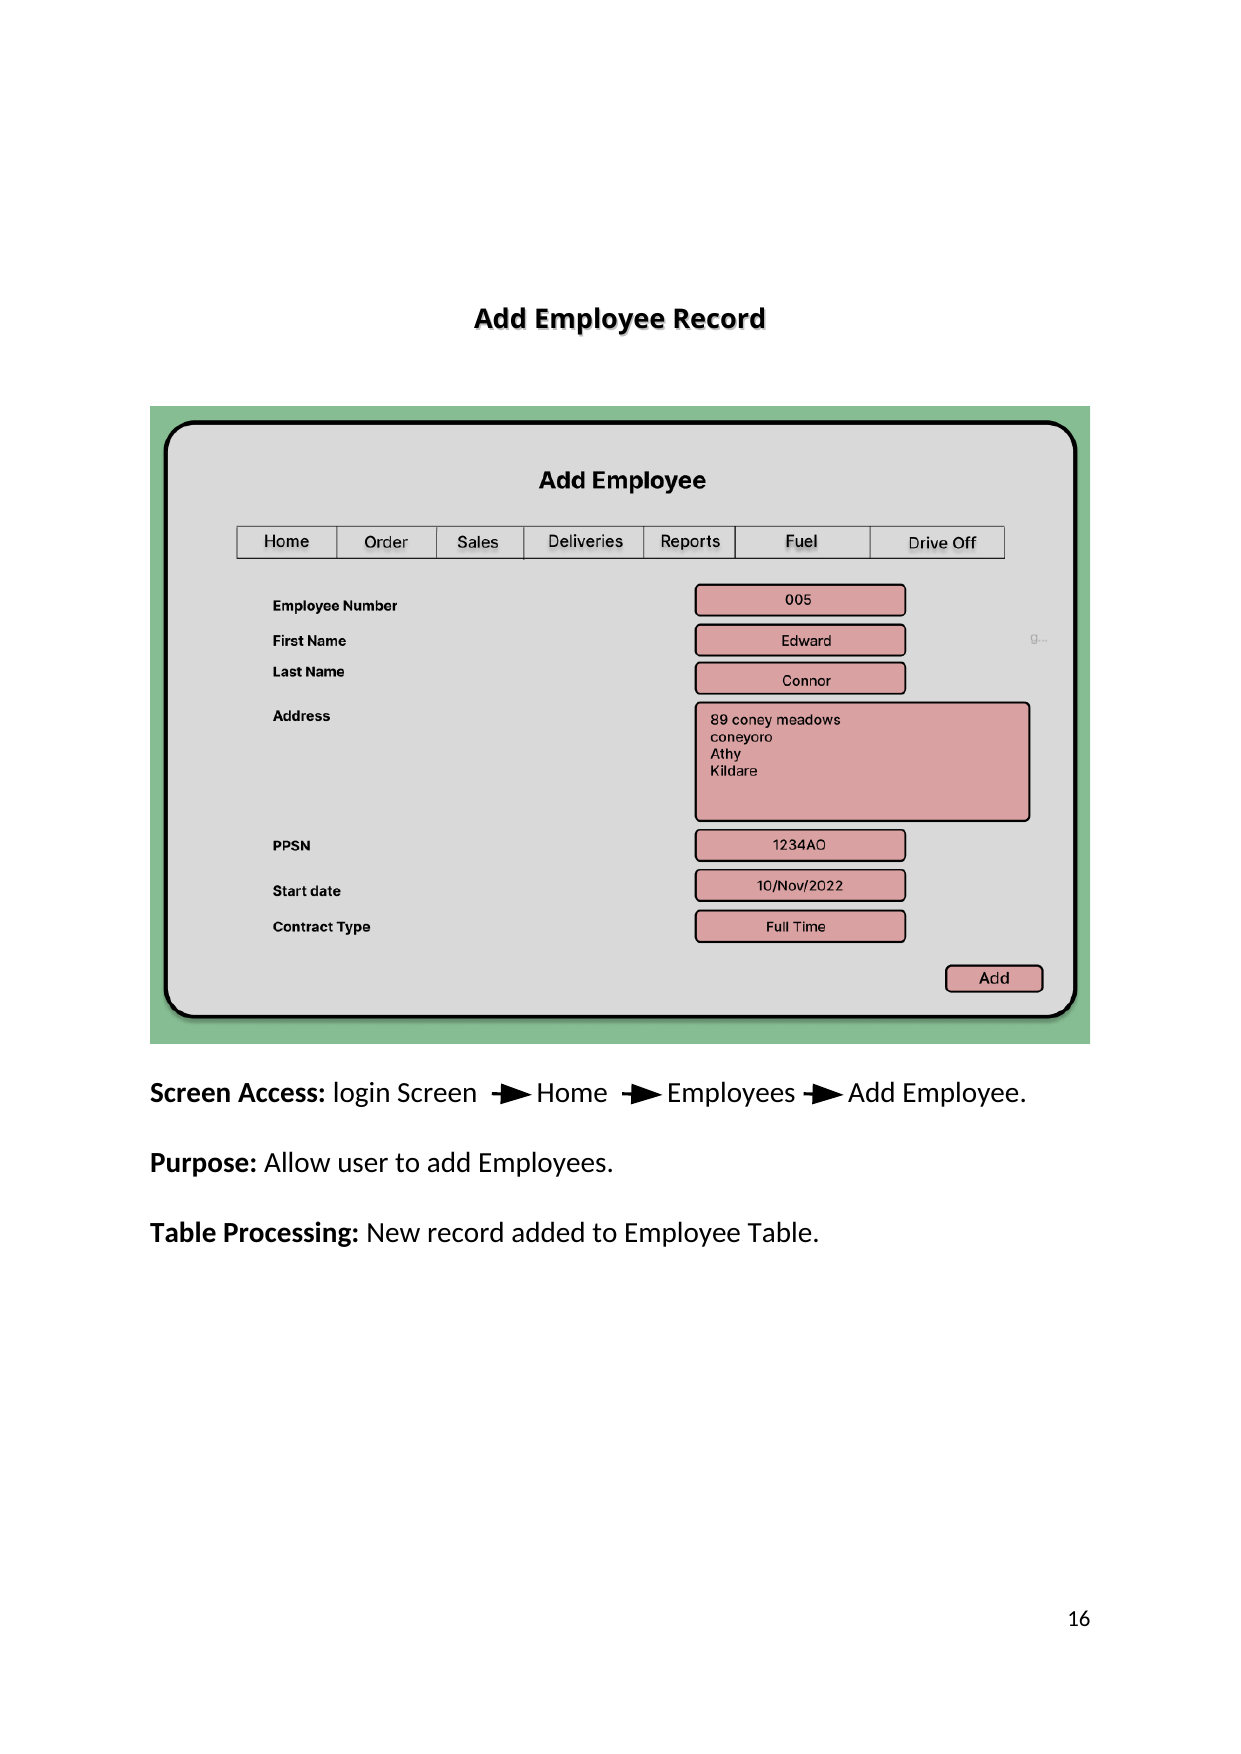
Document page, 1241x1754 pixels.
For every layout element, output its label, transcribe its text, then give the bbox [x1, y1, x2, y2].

text Screen Access: login Screen Home Employees Add Employee. [150, 1074, 1090, 1110]
text Table Processing: New record added to Employee Table. [150, 1214, 1090, 1250]
text Purpose: Allow user to add Employees. [150, 1144, 1090, 1180]
subtitle Add Employee Record [150, 299, 1090, 336]
